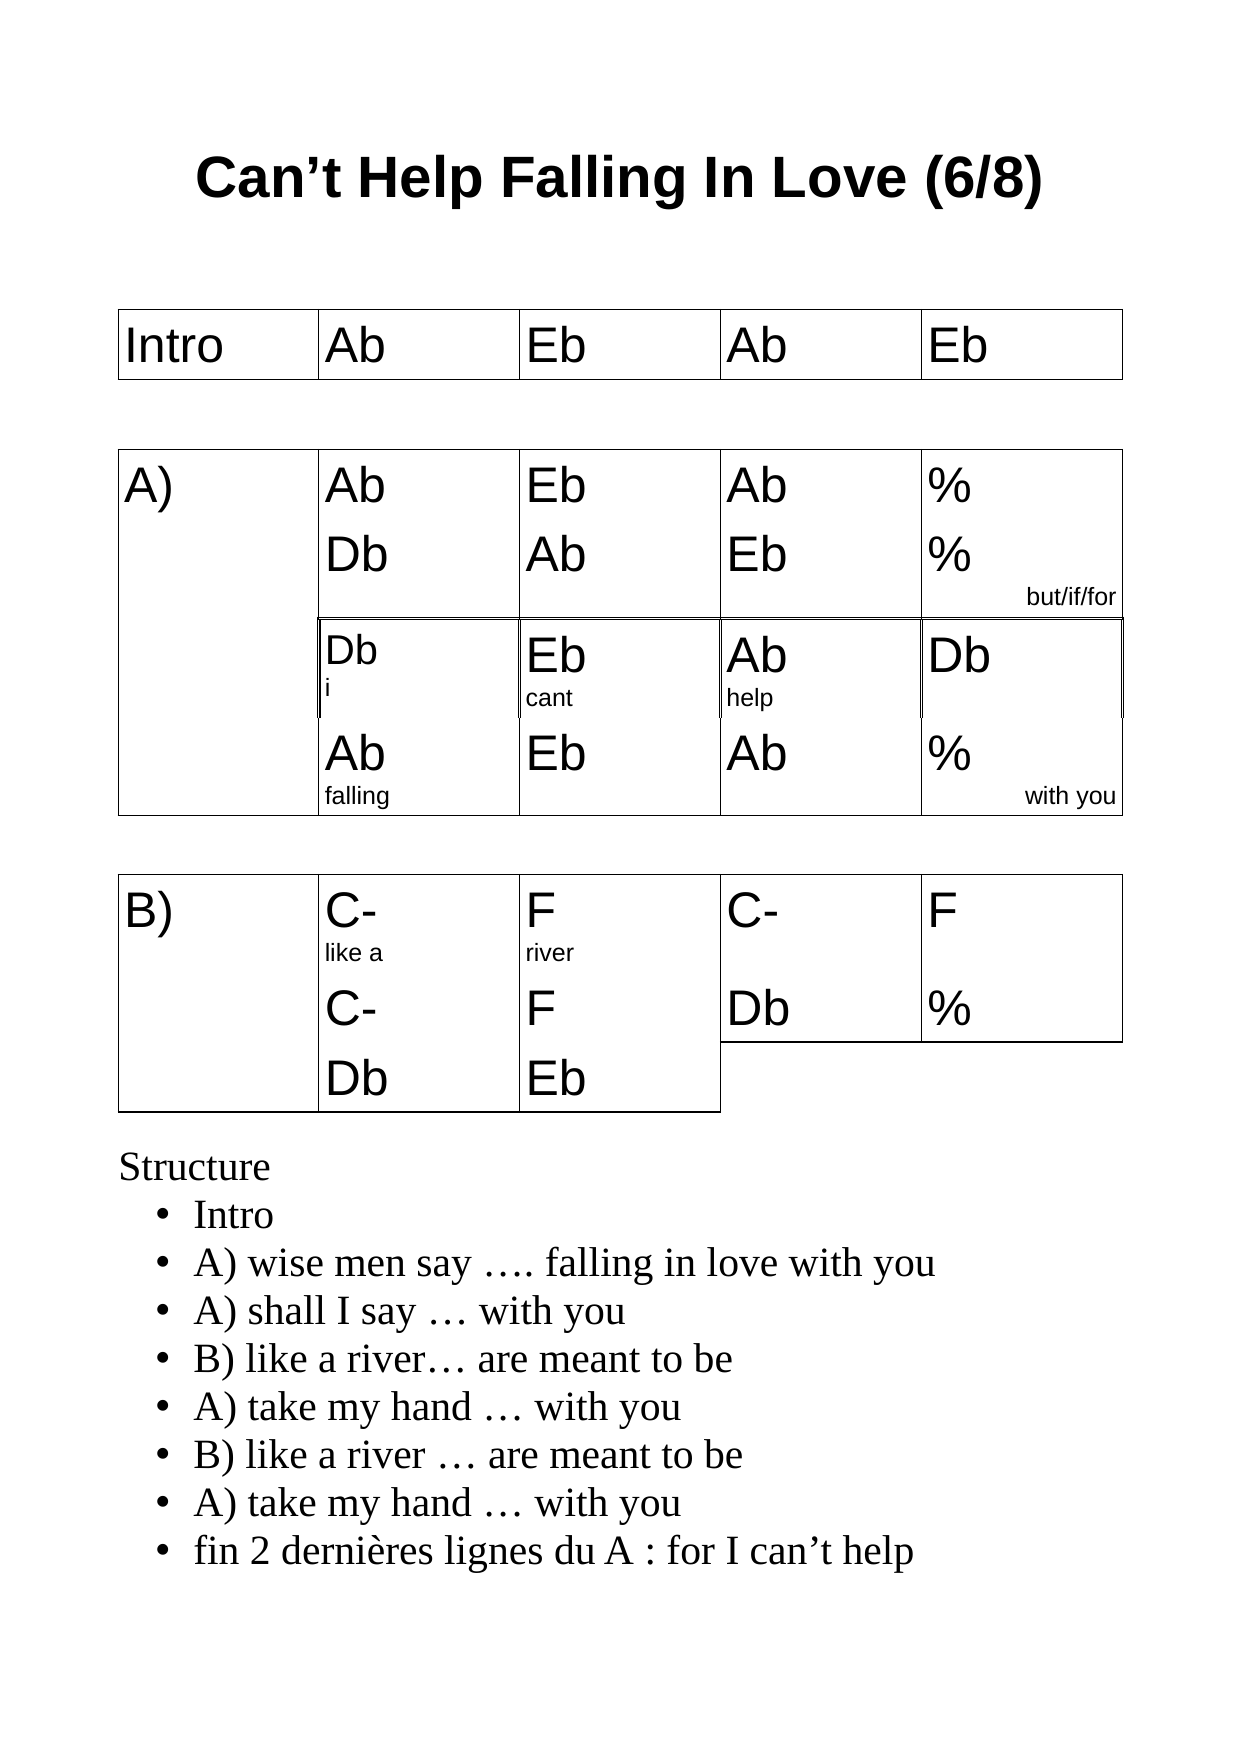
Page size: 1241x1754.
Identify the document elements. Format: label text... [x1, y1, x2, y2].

table_cell Db [721, 973, 921, 1041]
table_cell [921, 380, 1122, 449]
table_cell Eb [721, 519, 921, 617]
table_cell Ab [721, 450, 921, 519]
table_header Intro [119, 310, 318, 379]
table_cell % with you [922, 718, 1122, 815]
table_cell % but/if/for [922, 519, 1122, 617]
table_cell F river [520, 875, 720, 972]
table_cell [119, 973, 318, 1041]
text Structure [118, 1141, 1122, 1189]
list A) take my hand … with you [156, 1381, 1122, 1429]
list A) wise men say …. falling in love with you [156, 1237, 1122, 1285]
table_cell [118, 816, 319, 874]
title Can’t Help Falling In Love (6/8) [118, 143, 1122, 210]
list B) like a river… are meant to be [156, 1333, 1122, 1381]
table_cell [319, 380, 520, 449]
table_cell [119, 519, 318, 617]
table_cell Ab falling [319, 718, 519, 815]
table_cell Ab [721, 718, 921, 815]
table_header Ab [319, 310, 519, 379]
table_cell F [922, 875, 1122, 972]
table_cell [720, 816, 921, 874]
table_cell C- [319, 973, 519, 1041]
table_header Ab [721, 310, 921, 379]
table_cell [118, 380, 319, 449]
table_cell Eb cant [521, 620, 719, 717]
table_cell Ab help [722, 620, 920, 717]
table_cell [720, 380, 921, 449]
table_cell Eb [520, 450, 720, 519]
list Intro [156, 1189, 1122, 1237]
table_cell C- like a [319, 875, 519, 972]
list B) like a river … are meant to be [156, 1429, 1122, 1477]
table_cell Ab [520, 519, 720, 617]
list A) take my hand … with you [156, 1477, 1122, 1525]
table_header Eb [520, 310, 720, 379]
table_cell F [520, 973, 720, 1041]
table_cell Eb [520, 1041, 720, 1111]
table_cell [319, 816, 520, 874]
table_cell Db [319, 1041, 519, 1111]
list A) shall I say … with you [156, 1285, 1122, 1333]
table_cell % [922, 973, 1122, 1041]
table_cell Ab [319, 450, 519, 519]
table_cell C- [721, 875, 921, 972]
table_cell [520, 816, 720, 874]
table_cell [119, 617, 317, 717]
table_cell [921, 1043, 1122, 1111]
table_header Eb [922, 310, 1122, 379]
list fin 2 dernières lignes du A : for I can’t help [156, 1525, 1122, 1573]
table_cell [520, 380, 720, 449]
table_cell A) [119, 450, 318, 519]
table_cell Db [319, 519, 519, 617]
table_cell [921, 816, 1122, 874]
table_cell [721, 1043, 921, 1111]
table_cell [119, 1041, 318, 1111]
table_cell Db [923, 620, 1121, 717]
table_cell B) [119, 875, 318, 972]
table_cell [119, 718, 318, 815]
table_cell % [922, 450, 1122, 519]
table_cell Eb [520, 718, 720, 815]
table_cell Db i [321, 620, 518, 717]
